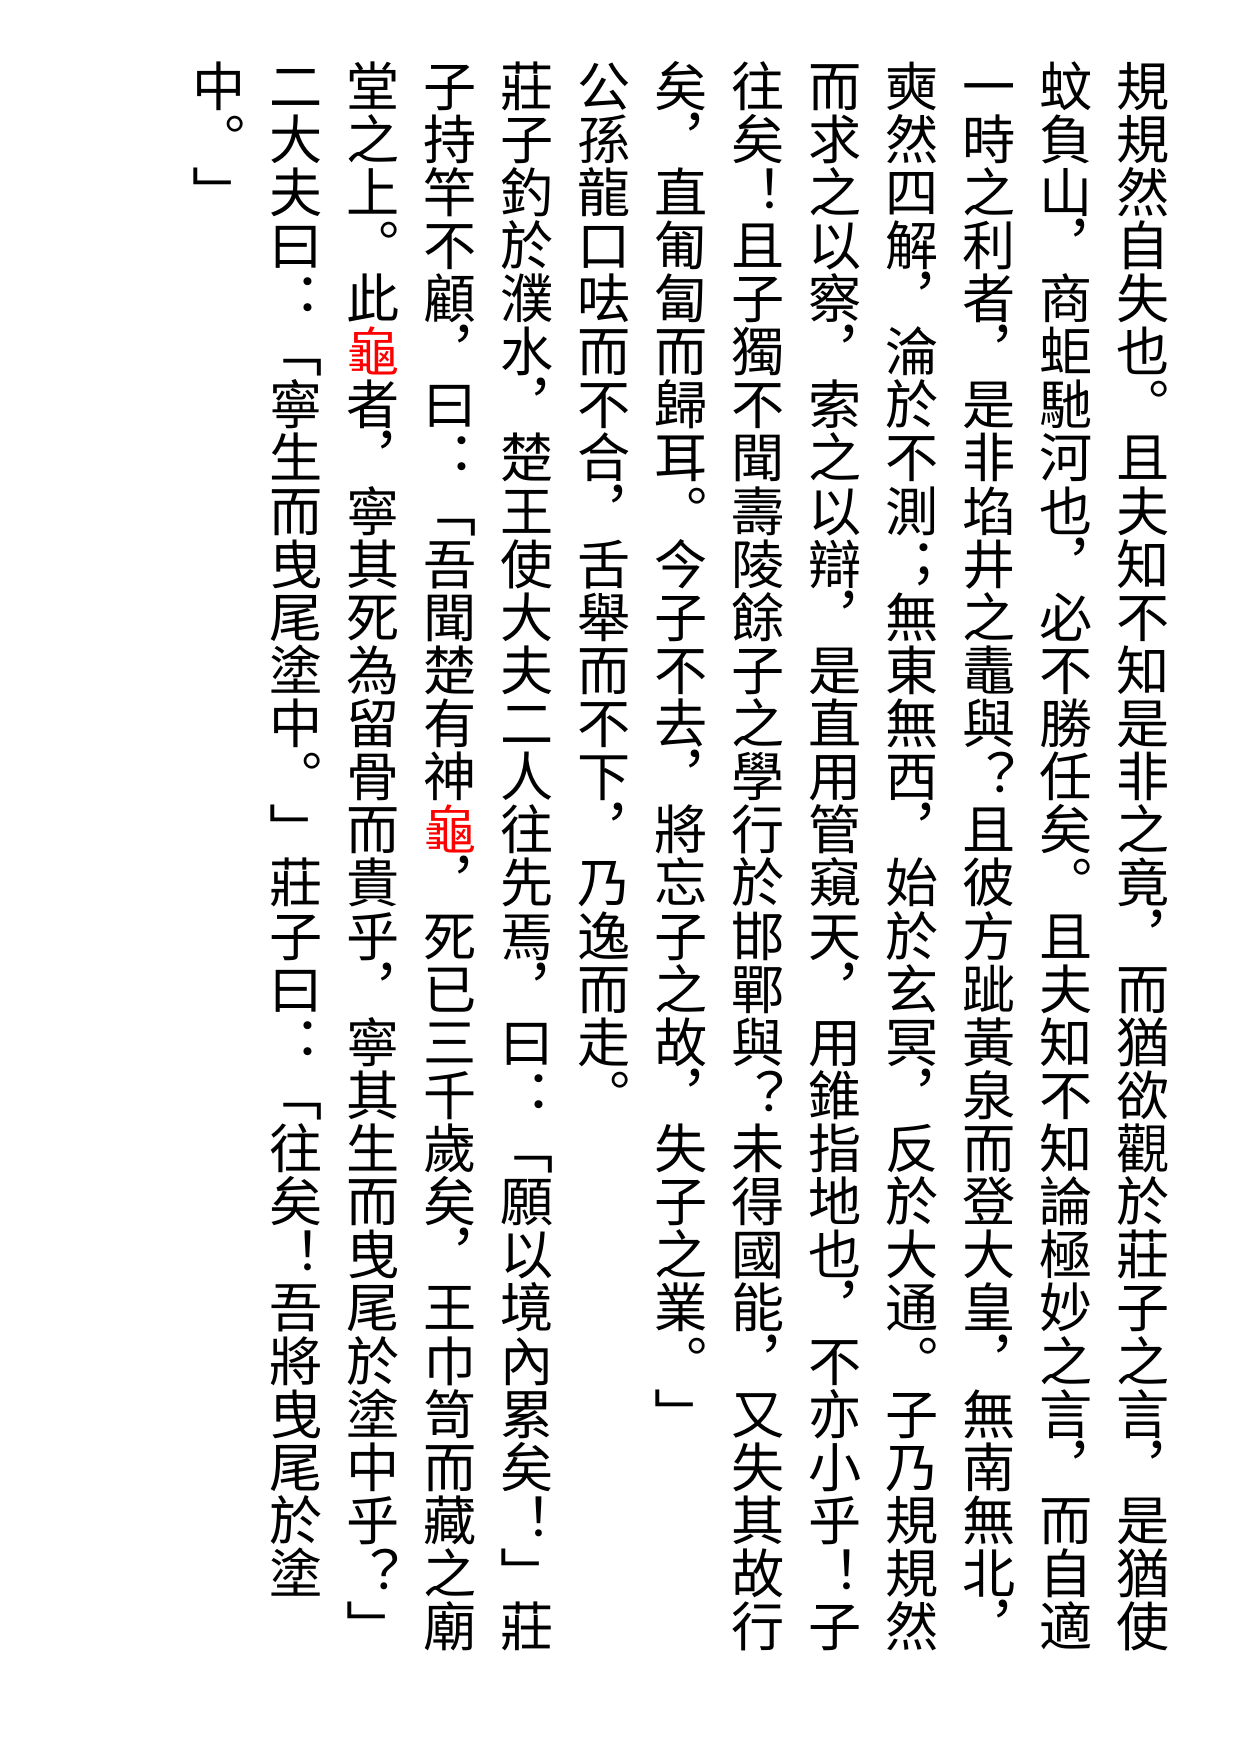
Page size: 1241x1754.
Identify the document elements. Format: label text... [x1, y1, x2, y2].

text 公子牟隱机太息，仰天而笑曰：「子獨不聞夫埳井之鼃乎？謂東海之鱉曰：『吾樂與！出跳梁乎井幹之上，入休乎缺甃之崖，赴水則接腋持頤，蹶泥則沒足滅跗，還虷蟹與科斗，莫吾能若也。且夫擅一壑之水，而跨跱埳井之樂，此亦至矣，夫子奚不時來入觀乎？』東海之鱉左足未入，而右膝已縶矣。於是逡巡而卻，告之海曰：『夫千里之遠，不足以舉其大；千仞之高，不足以極其深。禹之時，十年九潦，而水弗為加益；湯之時，八年七旱，而崖不為加損。夫不為頃久推移，不以多少進退者，此亦東海之大樂也。』於是埳井之鼃聞之，適適然驚，規規然自失也。且夫知不知是非之竟，而猶欲觀於莊子之言，是猶使蚊負山，商蚷馳河也，必不勝任矣。且夫知不知論極妙之言，而自適一時之利者，是非埳井之鼃與？且彼方跐黃泉而登大皇，無南無北，奭然四解，淪於不測；無東無西，始於玄冥，反於大通。子乃規規然而求之以察，索之以辯，是直用管窺天，用錐指地也，不亦小乎！子往矣！且子獨不聞壽陵餘子之學行於邯鄲與？未得國能，又失其故行矣，直匍匐而歸耳。今子不去，將忘子之故，失子之業。」 [642, 59, 1181, 1695]
text 莊子釣於濮水，楚王使大夫二人往先焉，曰：「願以境內累矣！」莊子持竿不顧，曰：「吾聞楚有神龜，死已三千歲矣，王巾笥而藏之廟堂之上。此龜者，寧其死為留骨而貴乎，寧其生而曳尾於塗中乎？」二大夫曰：「寧生而曳尾塗中。」莊子曰：「往矣！吾將曳尾於塗中。」 [180, 59, 565, 1695]
text 公孫龍口呿而不合，舌舉而不下，乃逸而走。 [565, 59, 642, 1695]
